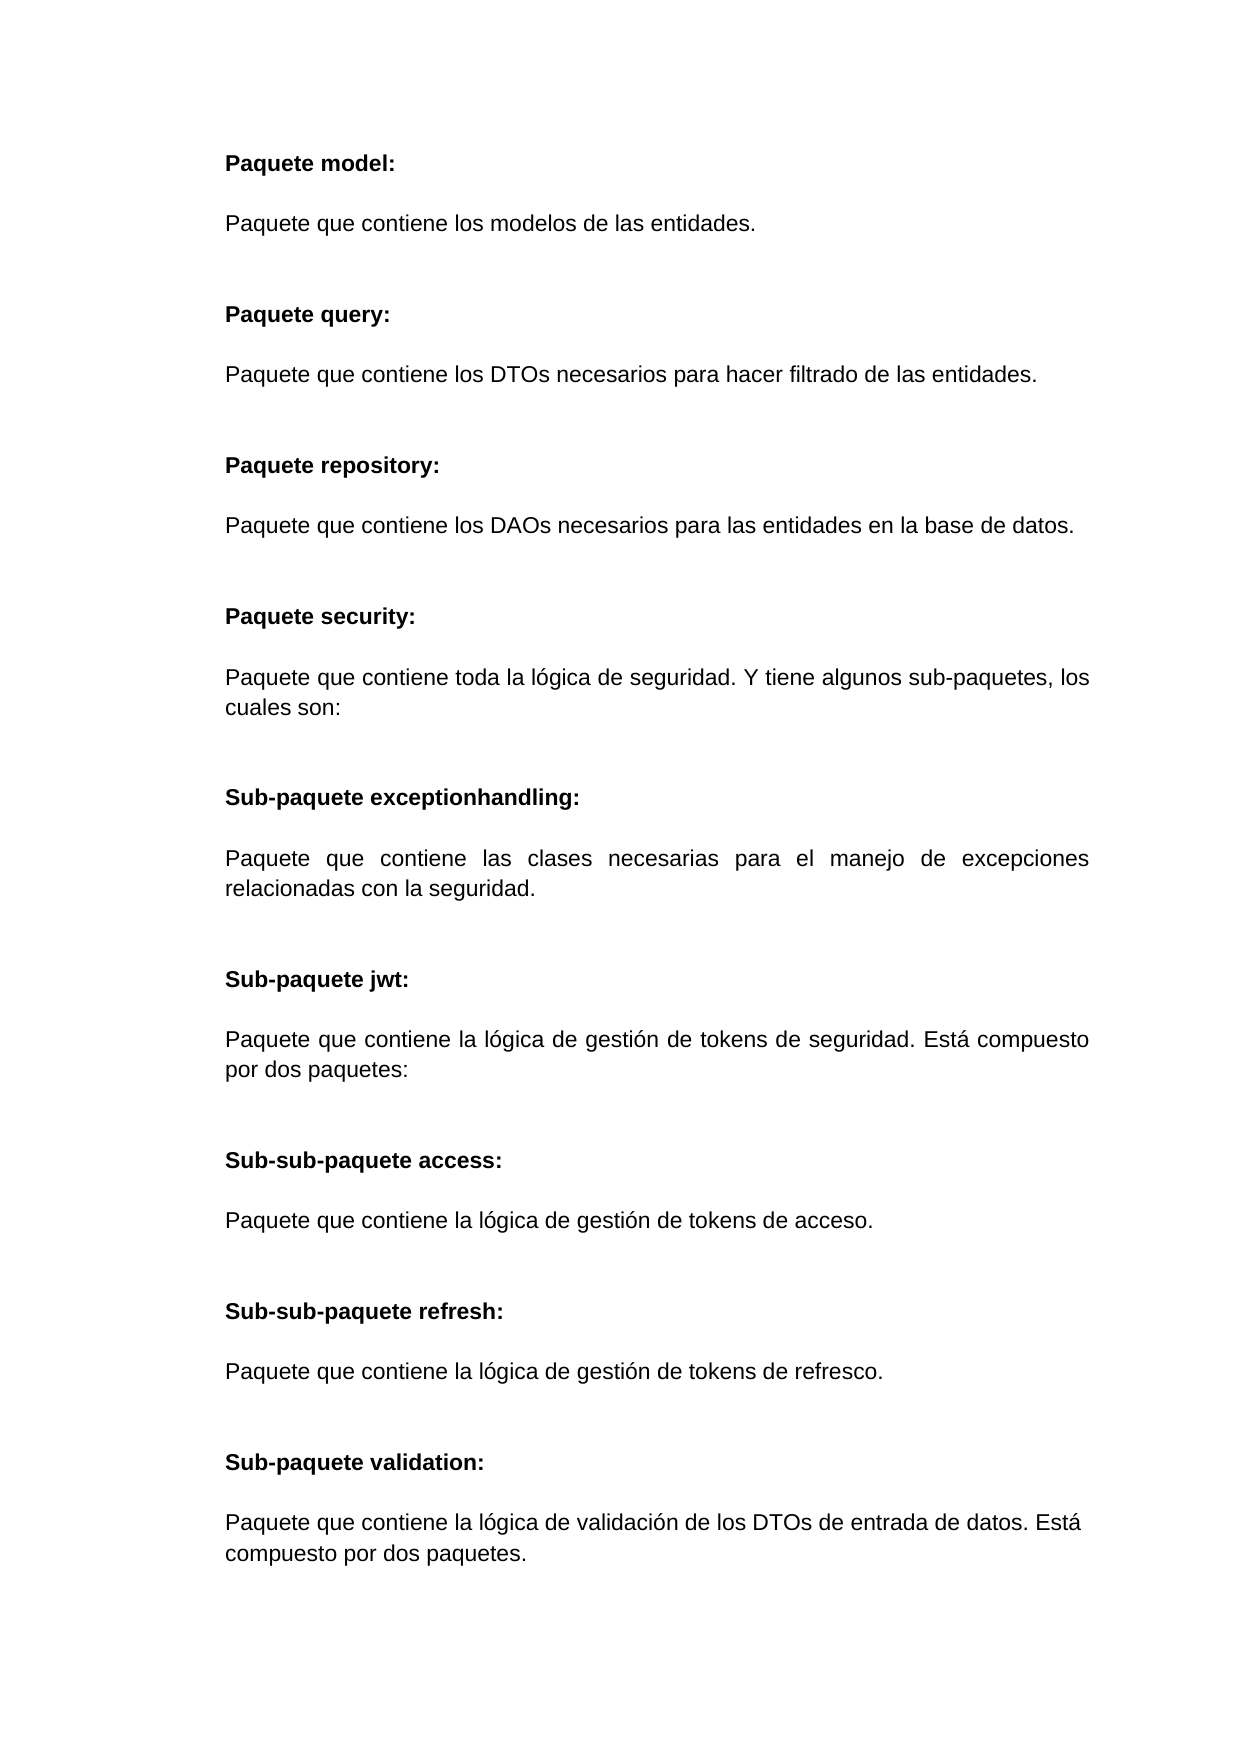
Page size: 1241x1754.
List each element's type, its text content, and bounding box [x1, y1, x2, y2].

text Paquete query: [225, 301, 1090, 327]
text Paquete que contiene la lógica de gestión de tokens de seguridad. Está compuesto por dos paquetes: [225, 1026, 1090, 1083]
text Paquete que contiene la lógica de gestión de tokens de refresco. [150, 1358, 1090, 1385]
text Sub-paquete jwt: [225, 966, 1090, 992]
text Sub-sub-paquete access: [225, 1147, 1090, 1173]
text Paquete repository: [225, 452, 1090, 478]
text Paquete que contiene las clases necesarias para el manejo de excepciones relacionadas con la seguridad. [225, 845, 1090, 901]
text compuesto por dos paquetes. [150, 1539, 1090, 1566]
text Paquete model: [225, 150, 1090, 176]
text Paquete que contiene los DTOs necesarios para hacer filtrado de las entidades. [225, 361, 1090, 388]
text Paquete que contiene los modelos de las entidades. [225, 210, 1090, 237]
text Paquete que contiene los DAOs necesarios para las entidades en la base de datos. [225, 512, 1090, 539]
text Paquete security: [225, 603, 1090, 629]
text Sub-paquete exceptionhandling: [225, 784, 1090, 811]
text Paquete que contiene la lógica de validación de los DTOs de entrada de datos. Está [150, 1509, 1090, 1536]
text Paquete que contiene la lógica de gestión de tokens de acceso. [150, 1207, 1090, 1234]
text Paquete que contiene toda la lógica de seguridad. Y tiene algunos sub-paquetes, los cuales son: [225, 663, 1090, 720]
text Sub-paquete validation: [150, 1449, 1090, 1475]
text Sub-sub-paquete refresh: [150, 1298, 1090, 1324]
